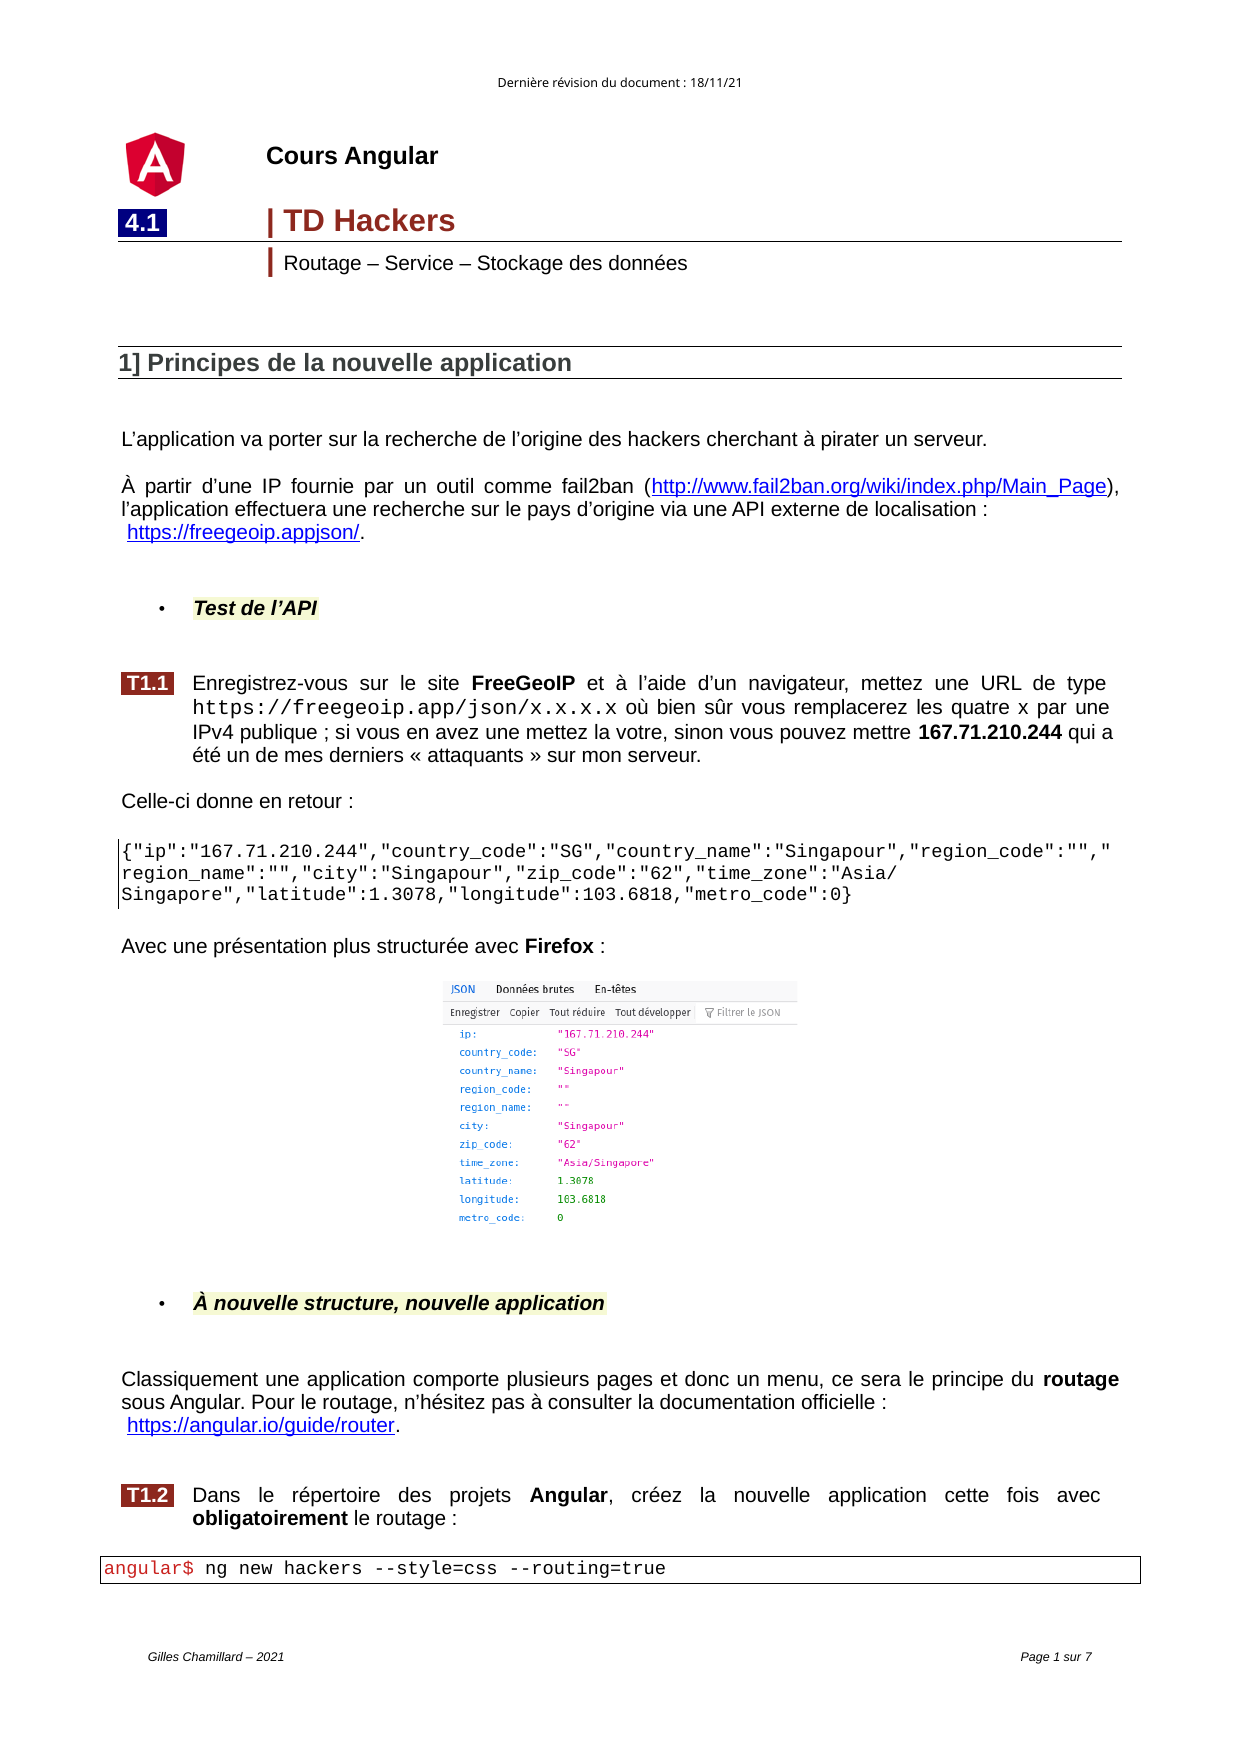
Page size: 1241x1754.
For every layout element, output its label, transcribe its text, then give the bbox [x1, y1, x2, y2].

picture [442, 981, 798, 1240]
list Test de l’API [156, 594, 1122, 623]
text https://angular.io/guide/router. [118, 1414, 1122, 1437]
text 4.1 | TD Hackers [118, 197, 1122, 241]
text L’application va porter sur la recherche de l’origine des hackers cherchant à pirater un serveur. [118, 425, 1122, 451]
text {"ip":"167.71.210.244","country_code":"SG","country_name":"Singapour","region_code":"","region_name":"","city":"Singapour","zip_code":"62","time_zone":"Asia/Singapore","latitude":1.3078,"longitude":103.6818,"metro_code":0} [119, 839, 1122, 909]
text T1.2 Dans le répertoire des projets Angular, créez la nouvelle application cette fois avec obligatoirement le routage : [118, 1483, 1122, 1530]
text angular$ ng new hackers --style=css --routing=true [101, 1557, 1140, 1583]
text | Routage – Service – Stockage des données [118, 242, 1122, 276]
text Cours Angular [185, 141, 1122, 169]
picture [125, 132, 185, 197]
text 1] Principes de la nouvelle application [118, 347, 1122, 378]
text https://freegeoip.appjson/. [118, 521, 1122, 544]
text Avec une présentation plus structurée avec Firefox : [118, 935, 1122, 958]
text Classiquement une application comporte plusieurs pages et donc un menu, ce sera le principe du routage sous Angular. Pour le routage, n’hésitez pas à consulter la documentation officielle : [118, 1367, 1122, 1414]
list À nouvelle structure, nouvelle application [156, 1289, 1122, 1318]
text T1.1 Enregistrez-vous sur le site FreeGeoIP et à l’aide d’un navigateur, mettez une URL de type https://freegeoip.app/json/x.x.x.x où bien sûr vous remplacerez les quatre x par une IPv4 publique ; si vous en avez une mettez la votre, sinon vous pouvez mettre 167.71.210.244 qui a été un de mes derniers « attaquants » sur mon serveur. [118, 672, 1122, 767]
text À partir d’une IP fournie par un outil comme fail2ban (http://www.fail2ban.org/wiki/index.php/Main_Page), l’application effectuera une recherche sur le pays d’origine via une API externe de localisation : [118, 474, 1122, 521]
text Celle-ci donne en retour : [118, 790, 1122, 813]
